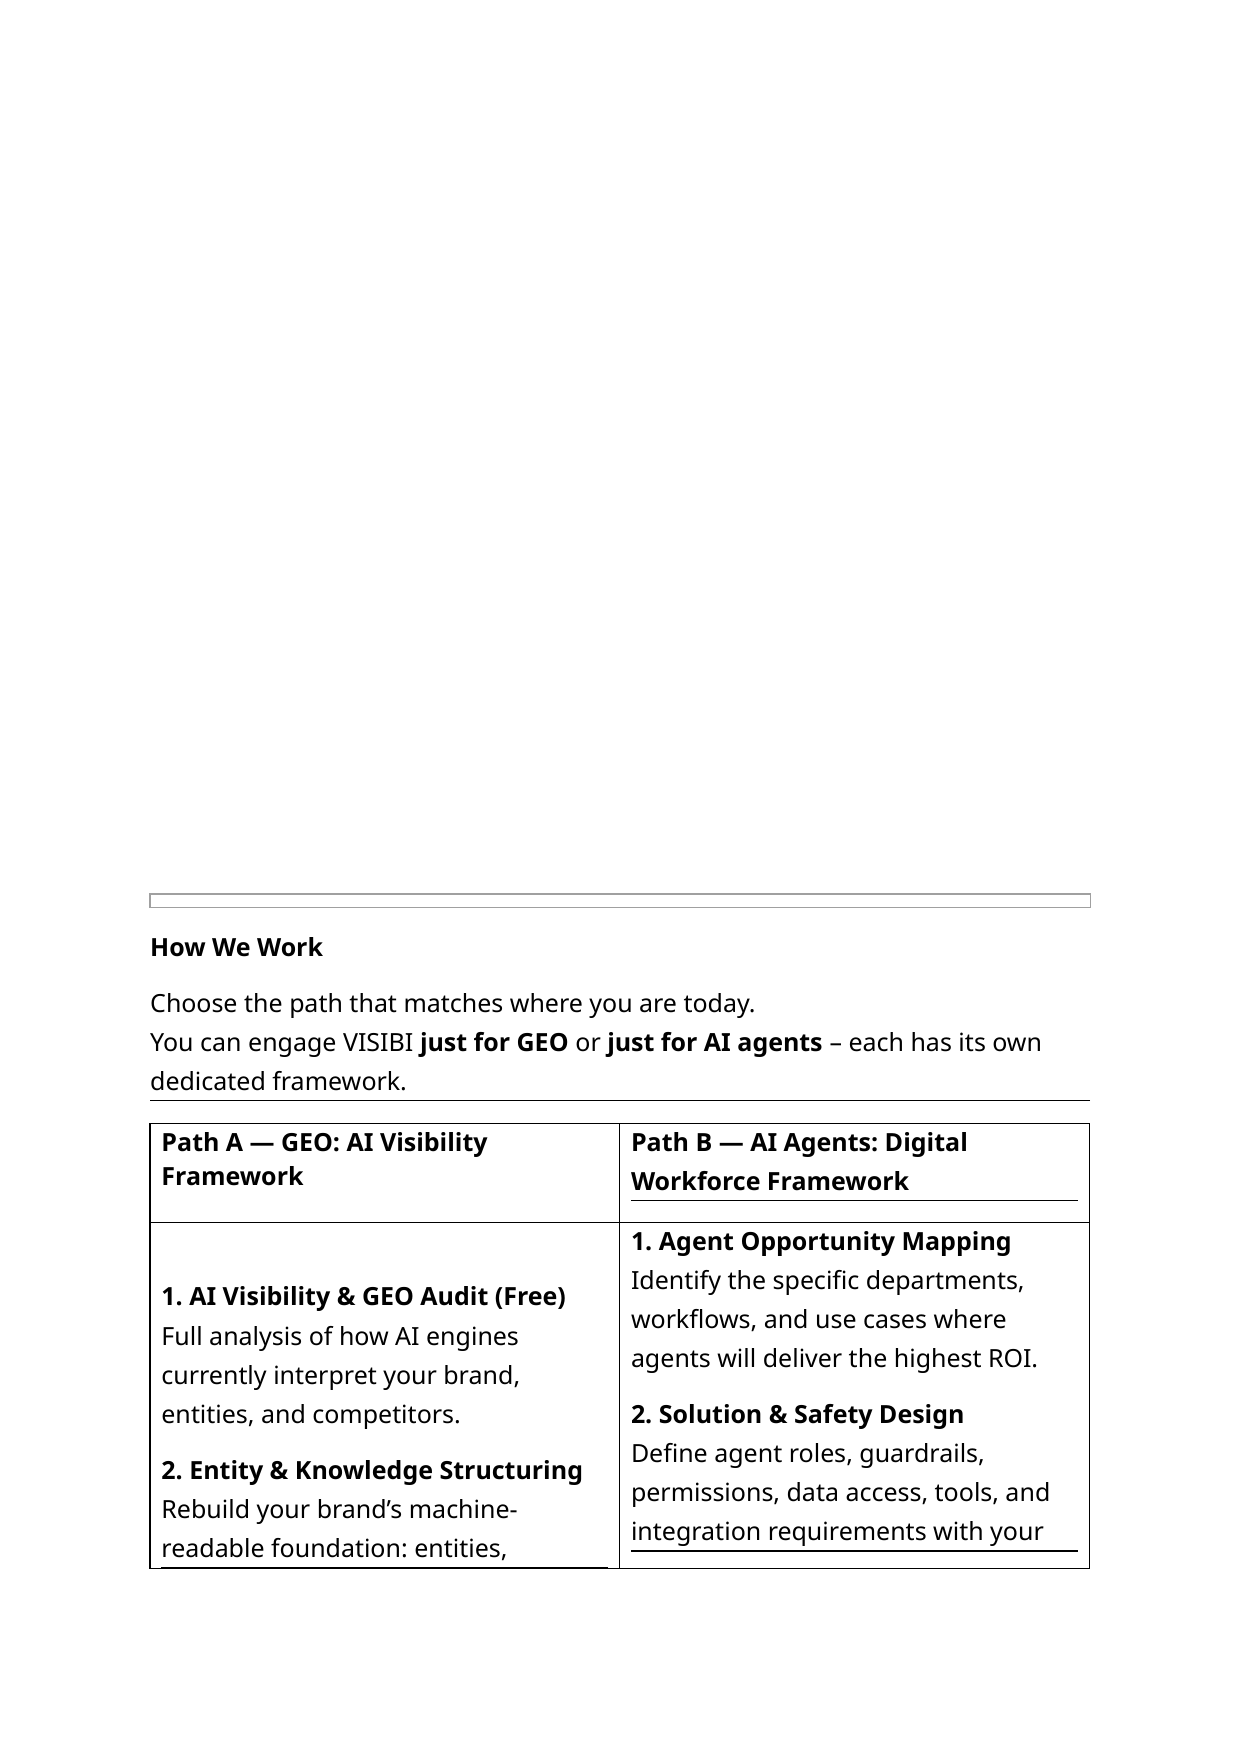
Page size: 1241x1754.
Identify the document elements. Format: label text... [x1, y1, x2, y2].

text Choose the path that matches where you are today. You can engage VISIBI just for GEO or just for AI agents – each has its own dedicated framework. [150, 985, 1090, 1100]
table_cell 1. Agent Opportunity Mapping Identify the specific departments, workflows, and use cases where agents will deliver the highest ROI. 2. Solution & Safety Design Define agent roles, guardrails, permissions, data access, tools, and integration requirements with your [620, 1223, 1089, 1568]
table_header Path B — AI Agents: Digital Workforce Framework [620, 1124, 1089, 1222]
table_cell 1. AI Visibility & GEO Audit (Free) Full analysis of how AI engines currently interpret your brand, entities, and competitors. 2. Entity & Knowledge Structuring Rebuild your brand’s machine-readable foundation: entities, [151, 1223, 619, 1568]
table_header Path A — GEO: AI Visibility Framework [151, 1124, 619, 1222]
text How We Work [150, 929, 1090, 964]
